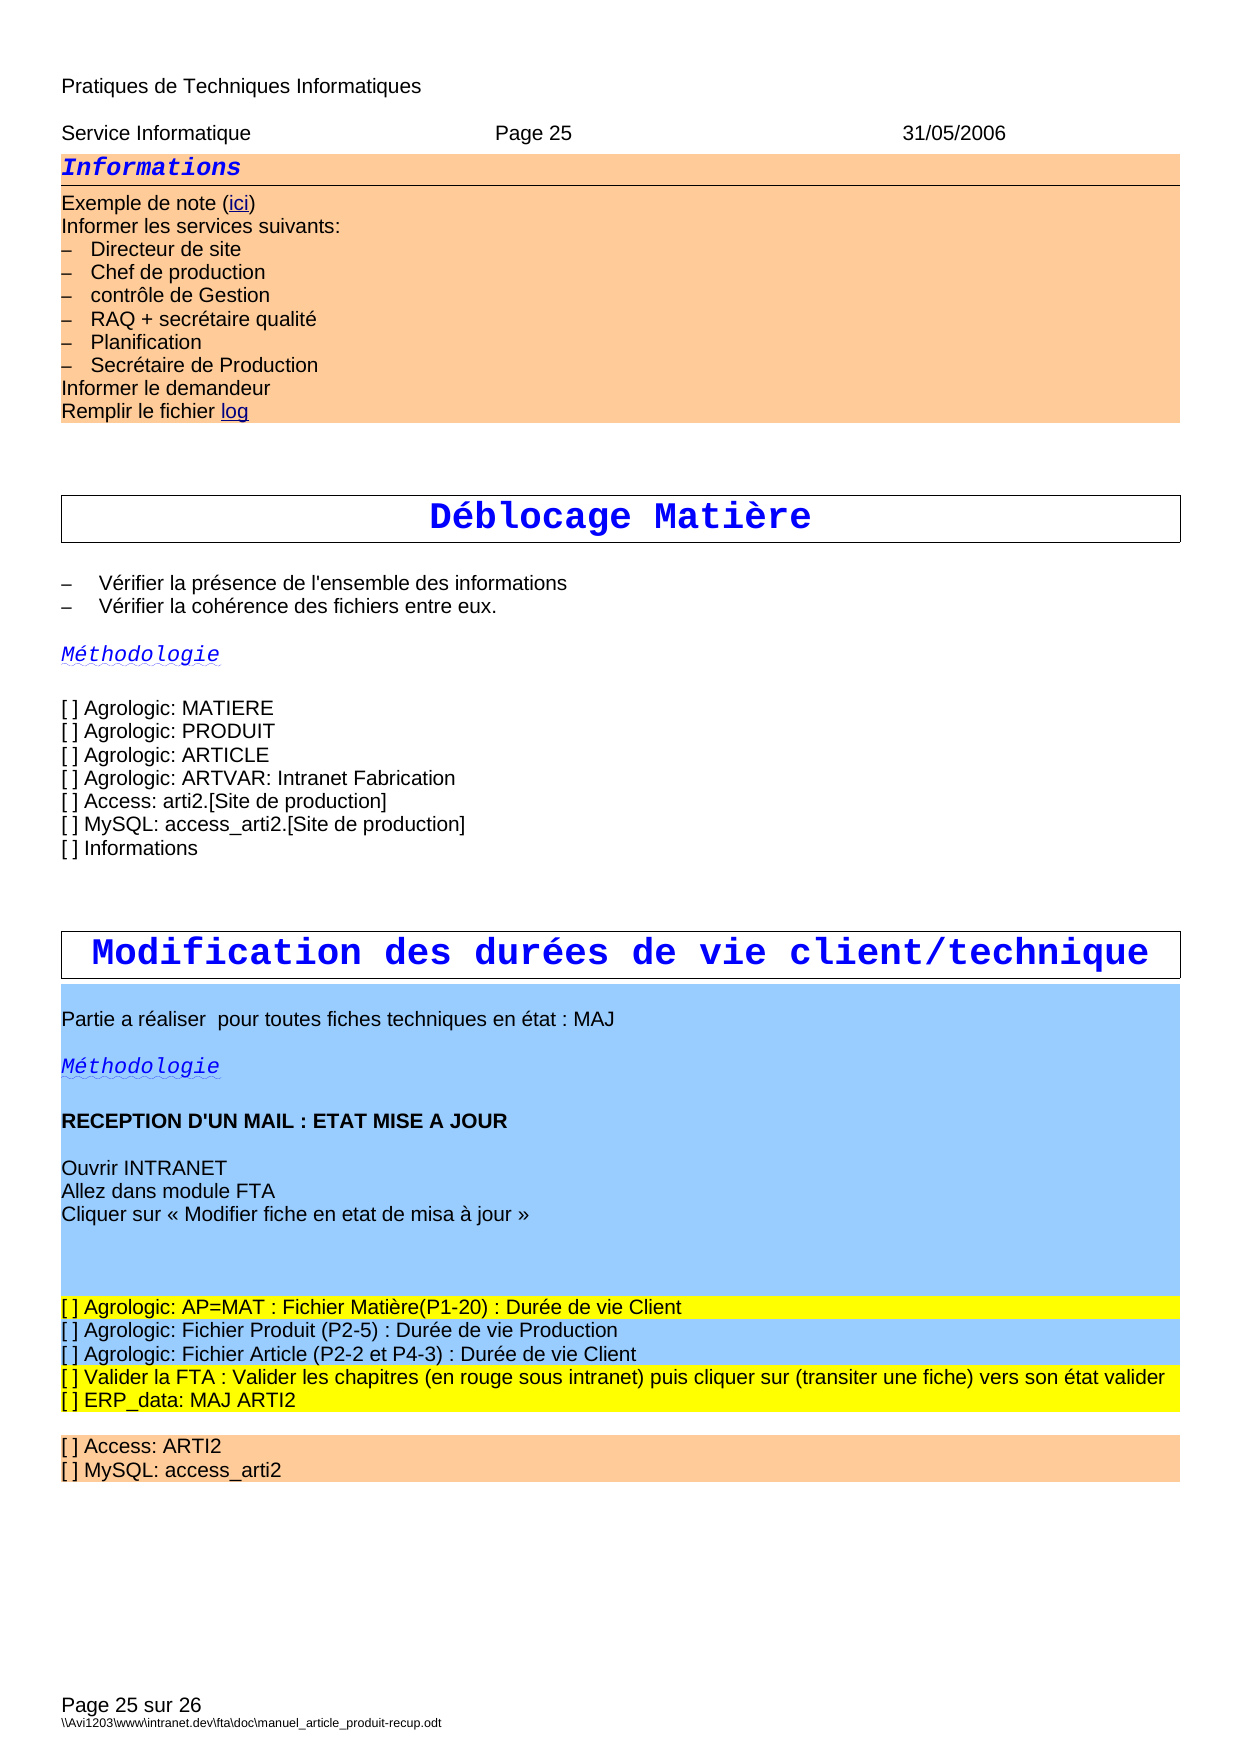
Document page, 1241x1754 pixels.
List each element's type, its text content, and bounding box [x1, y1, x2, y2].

text Remplir le fichier log [61, 400, 1180, 423]
list Chef de production [61, 261, 1180, 284]
text [ ] ERP_data: MAJ ARTI2 [61, 1389, 1180, 1412]
text Ouvrir INTRANET [61, 1156, 1180, 1179]
subtitle Informations [61, 154, 1180, 185]
text Informer le demandeur [61, 377, 1180, 400]
text [ ] Access: arti2.[Site de production] [61, 790, 1180, 813]
text Partie a réaliser pour toutes fiches techniques en état : MAJ [61, 1007, 1180, 1031]
list Secrétaire de Production [61, 354, 1180, 377]
text [ ] Agrologic: Fichier Produit (P2-5) : Durée de vie Production [61, 1319, 1180, 1342]
subtitle Méthodologie [61, 1056, 1180, 1080]
subtitle Méthodologie [61, 643, 1180, 667]
text Exemple de note (ici) [61, 191, 1180, 214]
text Informer les services suivants: [61, 214, 1180, 238]
subtitle Déblocage Matière [62, 496, 1180, 542]
list Vérifier la présence de l'ensemble des informations [61, 571, 1180, 594]
list Directeur de site [61, 238, 1180, 261]
text Cliquer sur « Modifier fiche en etat de misa à jour » [61, 1203, 1180, 1226]
text [ ] Access: ARTI2 [61, 1435, 1180, 1458]
list RAQ + secrétaire qualité [61, 307, 1180, 331]
text [ ] Informations [61, 836, 1180, 859]
text [ ] MySQL: access_arti2.[Site de production] [61, 813, 1180, 836]
text [ ] Agrologic: ARTICLE [61, 743, 1180, 767]
list Vérifier la cohérence des fichiers entre eux. [61, 594, 1180, 618]
text [ ] Agrologic: ARTVAR: Intranet Fabrication [61, 767, 1180, 790]
text [ ] Agrologic: Fichier Article (P2-2 et P4-3) : Durée de vie Client [61, 1342, 1180, 1365]
text RECEPTION D'UN MAIL : ETAT MISE A JOUR [61, 1110, 1180, 1133]
text Allez dans module FTA [61, 1179, 1180, 1203]
list Planification [61, 331, 1180, 354]
list contrôle de Gestion [61, 284, 1180, 307]
text [ ] Agrologic: MATIERE [61, 697, 1180, 720]
subtitle Modification des durées de vie client/technique [62, 932, 1180, 978]
text [ ] Agrologic: AP=MAT : Fichier Matière(P1-20) : Durée de vie Client [61, 1296, 1180, 1319]
text [ ] MySQL: access_arti2 [61, 1458, 1180, 1482]
text [ ] Valider la FTA : Valider les chapitres (en rouge sous intranet) puis cliquer sur (transiter une fiche) vers son état valider [61, 1365, 1180, 1389]
text [ ] Agrologic: PRODUIT [61, 720, 1180, 743]
